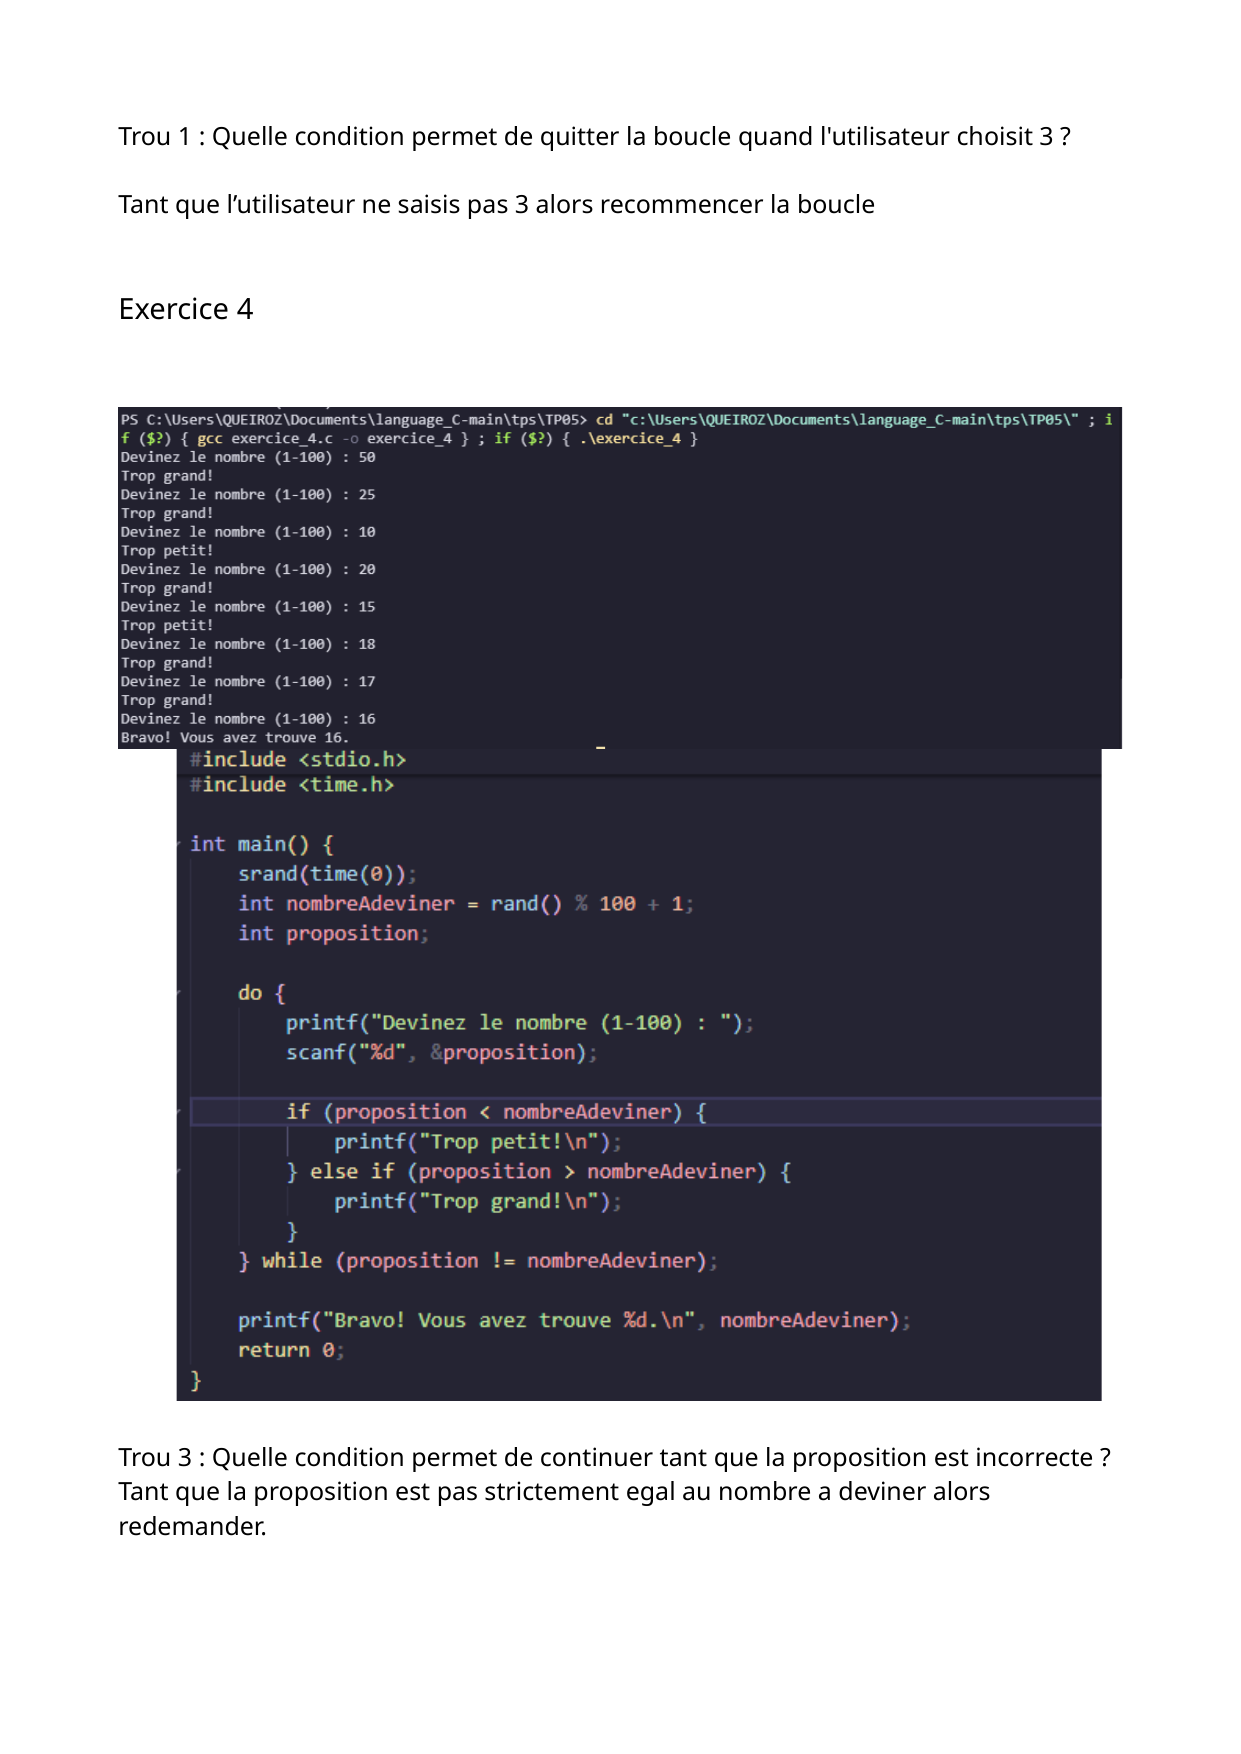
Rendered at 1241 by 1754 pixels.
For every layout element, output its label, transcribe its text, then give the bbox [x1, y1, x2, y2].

text Trou 1 : Quelle condition permet de quitter la boucle quand l'utilisateur choisit 3 ? [118, 118, 1122, 152]
text Tant que l’utilisateur ne saisis pas 3 alors recommencer la boucle [118, 186, 1122, 220]
picture [118, 407, 1123, 1401]
text Exercice 4 [118, 288, 1122, 328]
text Tant que la proposition est pas strictement egal au nombre a deviner alors redemander. [118, 1474, 1122, 1542]
text Trou 3 : Quelle condition permet de continuer tant que la proposition est incorrecte ? [118, 1440, 1122, 1474]
